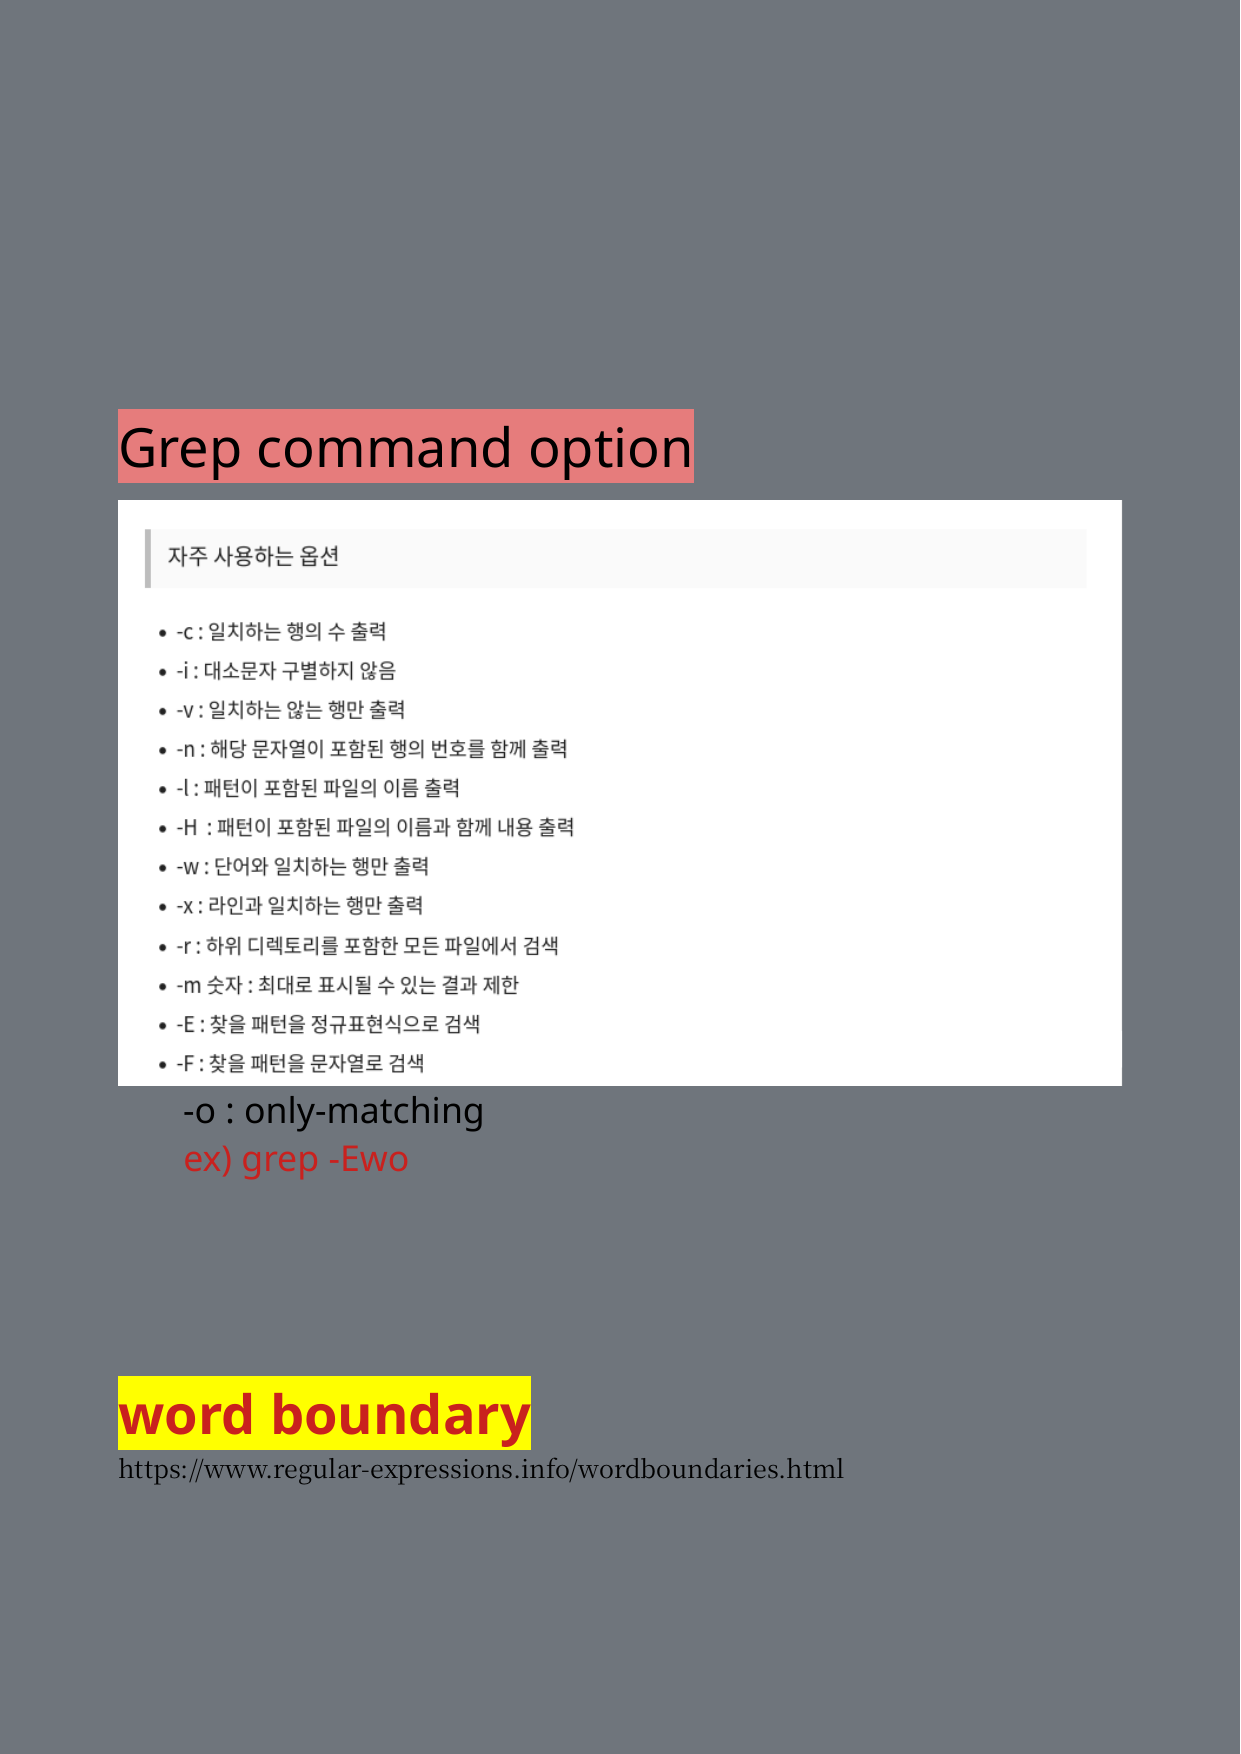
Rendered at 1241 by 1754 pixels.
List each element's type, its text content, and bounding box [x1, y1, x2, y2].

text Grep command option [118, 409, 1122, 483]
text [118, 483, 1122, 500]
picture [118, 500, 1123, 1086]
text -o : only-matching [118, 1086, 1122, 1134]
text https://www.regular-expressions.info/wordboundaries.html [118, 1450, 1122, 1486]
text ex) grep -Ewo [118, 1134, 1122, 1182]
text word boundary [118, 1376, 1122, 1450]
